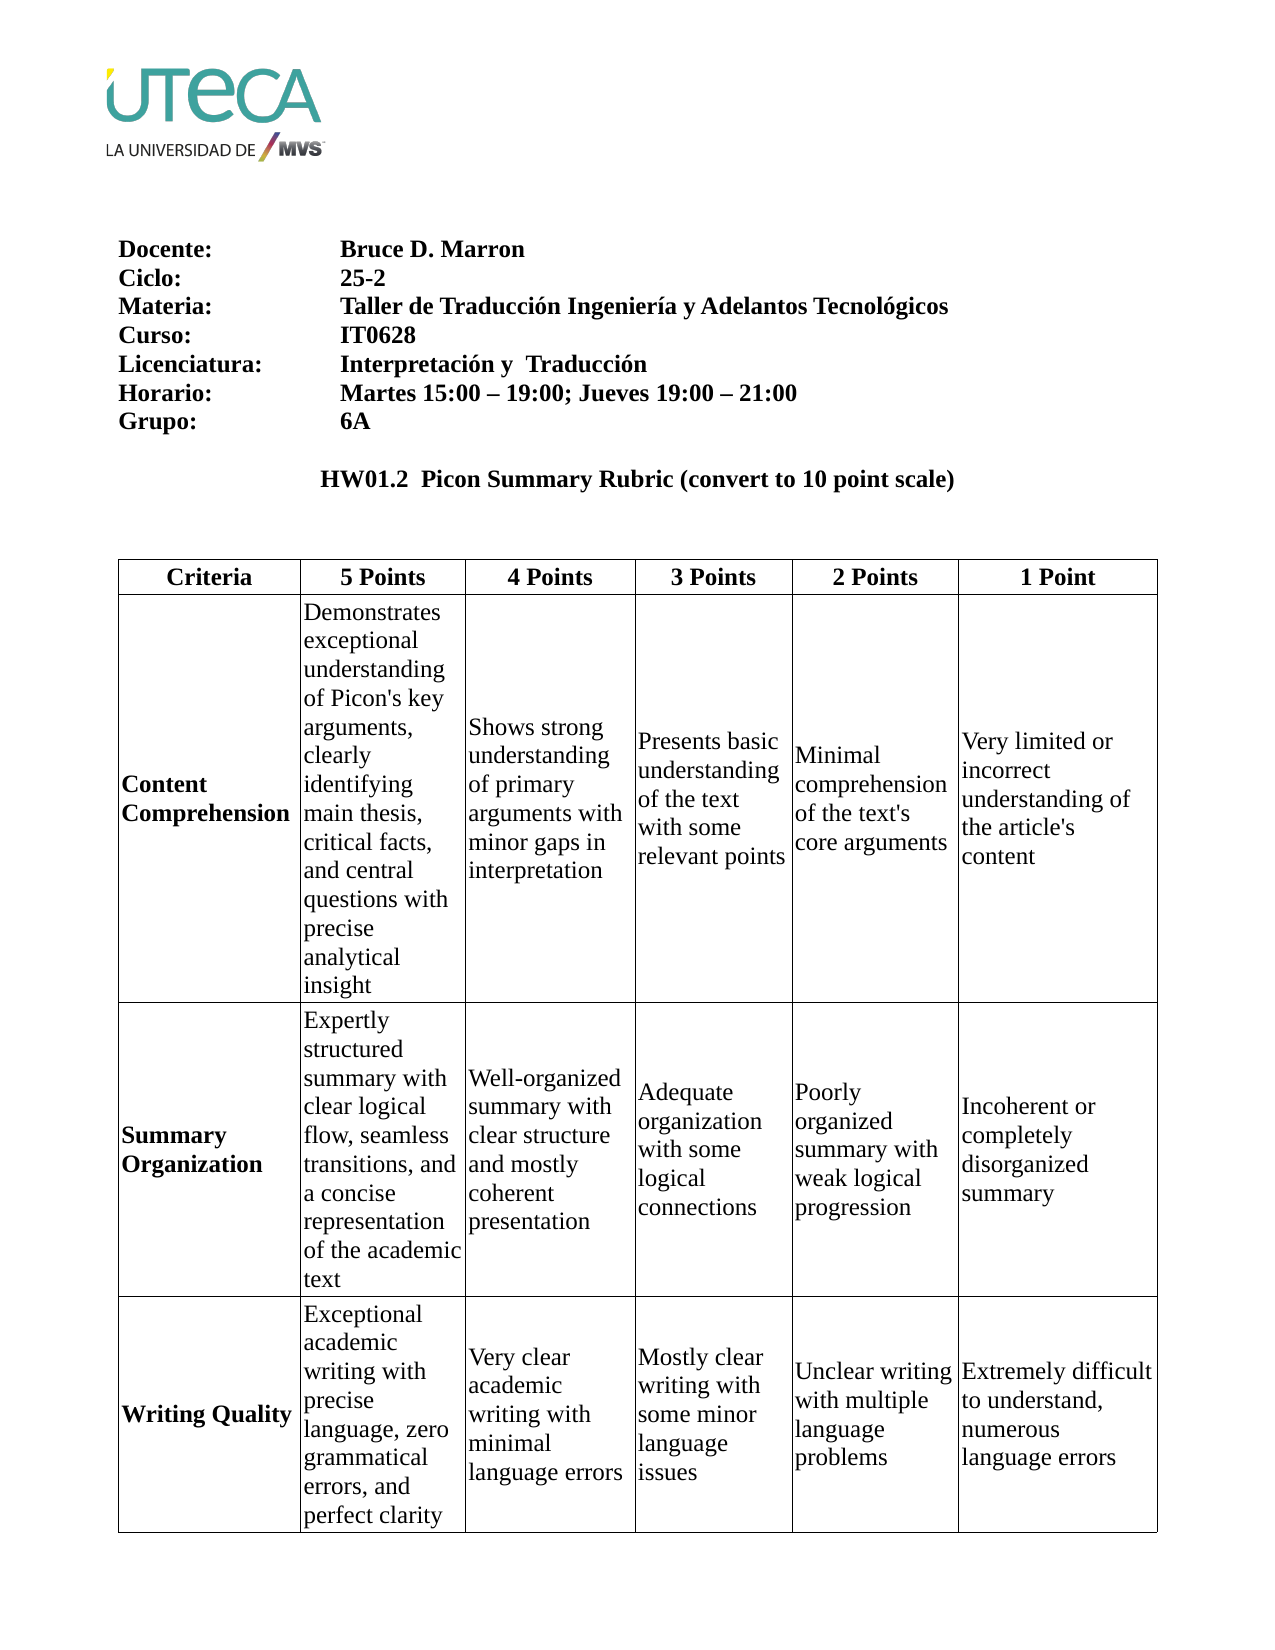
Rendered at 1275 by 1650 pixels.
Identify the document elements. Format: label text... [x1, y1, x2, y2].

text Ciclo: 25-2 [118, 263, 1157, 291]
table_cell Extremely difficult to understand, numerous language errors [959, 1297, 1157, 1532]
table_header 5 Points [301, 560, 465, 594]
text Grupo: 6A [118, 406, 1157, 435]
table_cell Poorly organized summary with weak logical progression [793, 1003, 958, 1296]
table_cell Content Comprehension [119, 595, 300, 1002]
table_header Criteria [119, 560, 300, 594]
table_cell Very limited or incorrect understanding of the article's content [959, 595, 1157, 1002]
table_cell Expertly structured summary with clear logical flow, seamless transitions, and a concise representation of the academic text [301, 1003, 465, 1296]
table_cell Summary Organization [119, 1003, 300, 1296]
table_cell Very clear academic writing with minimal language errors [466, 1297, 635, 1532]
table_header 2 Points [793, 560, 958, 594]
table_header 3 Points [636, 560, 792, 594]
table_cell Mostly clear writing with some minor language issues [636, 1297, 792, 1532]
table_cell Unclear writing with multiple language problems [793, 1297, 958, 1532]
table_cell Writing Quality [119, 1297, 300, 1532]
text Licenciatura: Interpretación y Traducción [118, 349, 1157, 378]
table_cell Minimal comprehension of the text's core arguments [793, 595, 958, 1002]
table_cell Exceptional academic writing with precise language, zero grammatical errors, and perfect clarity [301, 1297, 465, 1532]
text Horario: Martes 15:00 – 19:00; Jueves 19:00 – 21:00 [118, 378, 1157, 406]
text Docente: Bruce D. Marron [118, 234, 1157, 263]
table_cell Adequate organization with some logical connections [636, 1003, 792, 1296]
picture [104, 64, 328, 166]
table_cell Incoherent or completely disorganized summary [959, 1003, 1157, 1296]
table_cell Demonstrates exceptional understanding of Picon's key arguments, clearly identifying main thesis, critical facts, and central questions with precise analytical insight [301, 595, 465, 1002]
table_cell Presents basic understanding of the text with some relevant points [636, 595, 792, 1002]
table_cell Well-organized summary with clear structure and mostly coherent presentation [466, 1003, 635, 1296]
table_header 1 Point [959, 560, 1157, 594]
table_cell Shows strong understanding of primary arguments with minor gaps in interpretation [466, 595, 635, 1002]
text Curso: IT0628 [118, 320, 1157, 349]
text HW01.2 Picon Summary Rubric (convert to 10 point scale) [118, 464, 1157, 493]
text Materia: Taller de Traducción Ingeniería y Adelantos Tecnológicos [118, 291, 1157, 320]
table_header 4 Points [466, 560, 635, 594]
